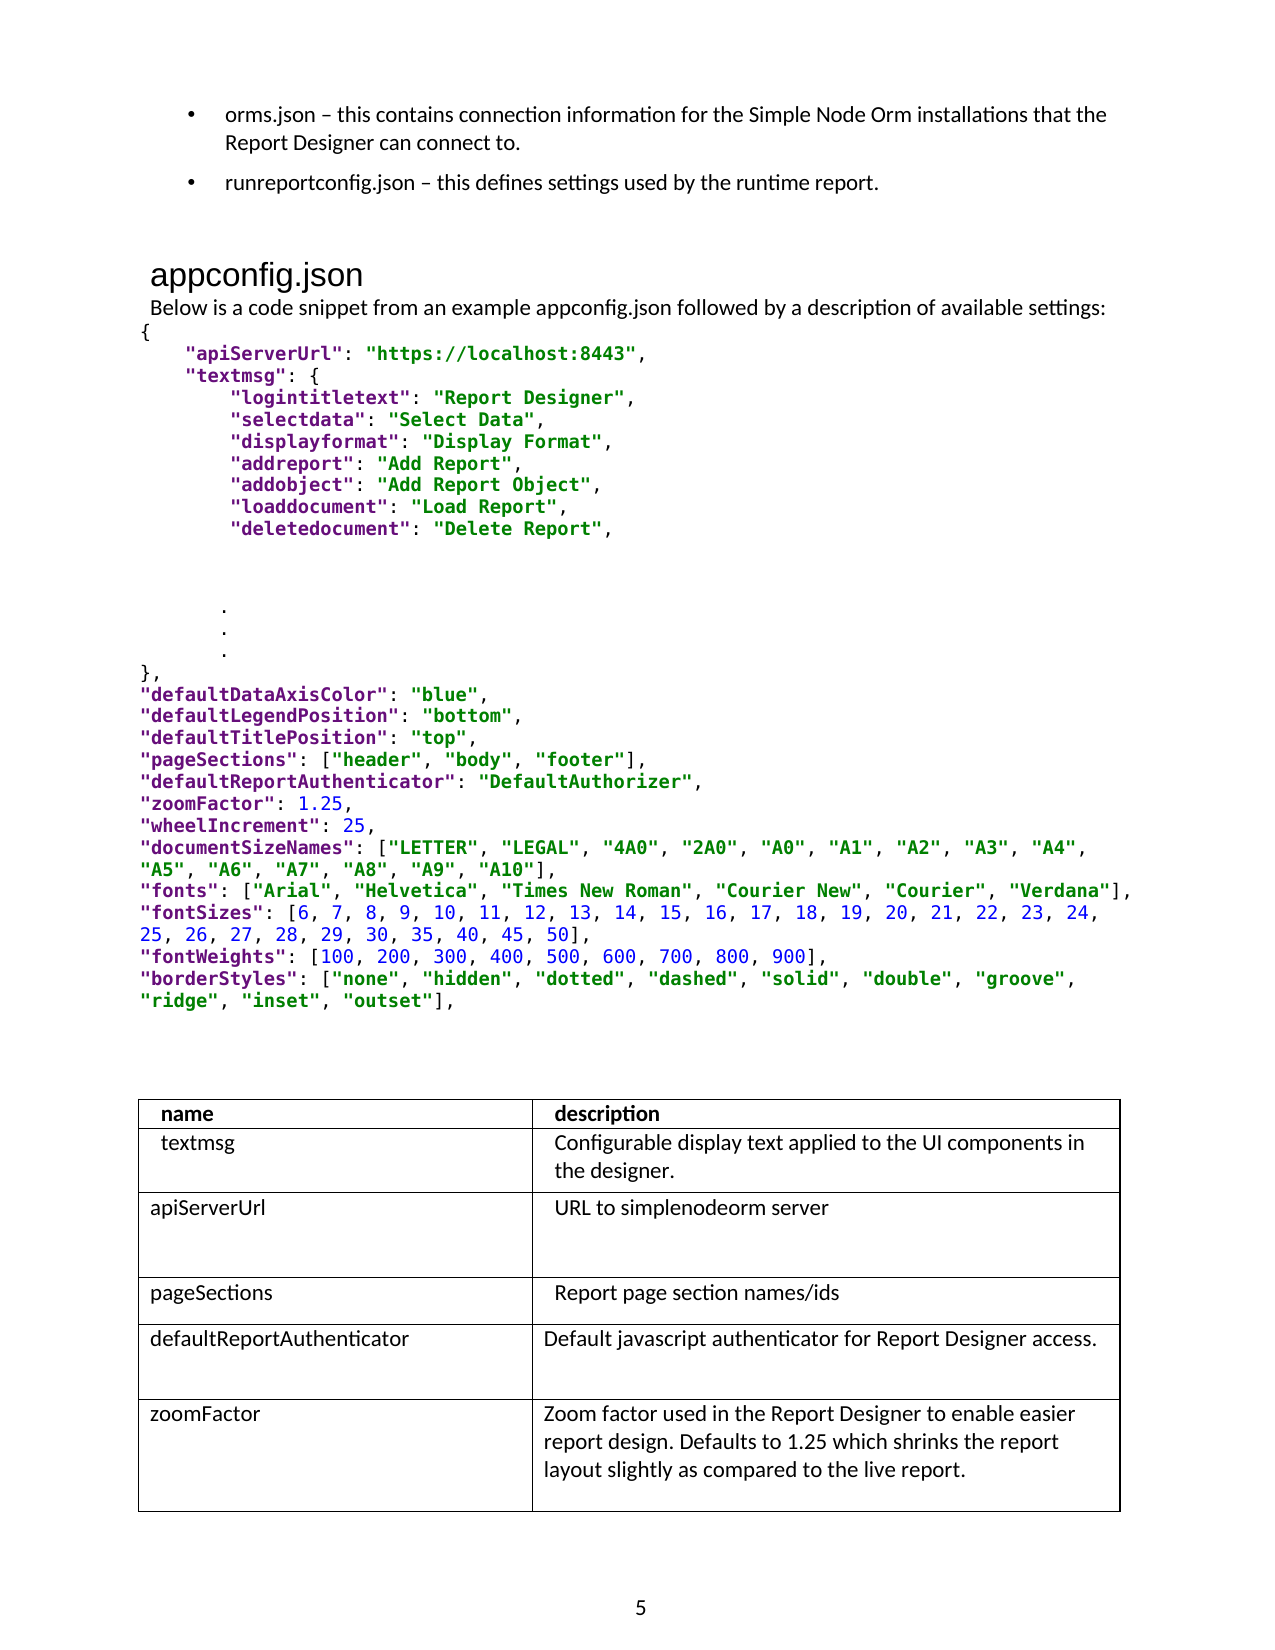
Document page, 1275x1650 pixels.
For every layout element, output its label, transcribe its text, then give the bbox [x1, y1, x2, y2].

text . [139, 596, 1142, 618]
table_cell Default javascript authenticator for Report Designer access. [533, 1325, 1119, 1398]
table_cell Configurable display text applied to the UI components in the designer. [533, 1129, 1119, 1192]
text . [139, 640, 1142, 662]
subtitle appconfig.json [150, 255, 1142, 293]
table_cell Report page section names/ids [533, 1278, 1119, 1323]
table_cell pageSections [139, 1278, 532, 1323]
table_header name [139, 1100, 532, 1127]
table_header description [533, 1100, 1119, 1127]
text { "apiServerUrl": "https://localhost:8443", "textmsg": { "logintitletext": "Report Designer", "selectdata": "Select Data", "displayformat": "Display Format", "addreport": "Add Report", "addobject": "Add Report Object", "loaddocument": "Load Report", "deletedocument": "Delete Report", [139, 321, 1142, 568]
table_cell textmsg [139, 1129, 532, 1192]
table_cell Zoom factor used in the Report Designer to enable easier report design. Defaults to 1.25 which shrinks the report layout slightly as compared to the live report. [533, 1400, 1119, 1511]
text Below is a code snippet from an example appconfig.json followed by a description of available settings: [150, 293, 1142, 321]
table_cell zoomFactor [139, 1400, 532, 1511]
text }, "defaultDataAxisColor": "blue", "defaultLegendPosition": "bottom", "defaultTitlePosition": "top", "pageSections": ["header", "body", "footer"], "defaultReportAuthenticator": "DefaultAuthorizer", "zoomFactor": 1.25, "wheelIncrement": 25, "documentSizeNames": ["LETTER", "LEGAL", "4A0", "2A0", "A0", "A1", "A2", "A3", "A4", "A5", "A6", "A7", "A8", "A9", "A10"], "fonts": ["Arial", "Helvetica", "Times New Roman", "Courier New", "Courier", "Verdana"], "fontSizes": [6, 7, 8, 9, 10, 11, 12, 13, 14, 15, 16, 17, 18, 19, 20, 21, 22, 23, 24, 25, 26, 27, 28, 29, 30, 35, 40, 45, 50], "fontWeights": [100, 200, 300, 400, 500, 600, 700, 800, 900], "borderStyles": ["none", "hidden", "dotted", "dashed", "solid", "double", "groove", "ridge", "inset", "outset"], [139, 662, 1142, 1040]
text . [139, 618, 1142, 640]
table_cell defaultReportAuthenticator [139, 1325, 532, 1398]
table_cell apiServerUrl [139, 1193, 532, 1277]
table_cell URL to simplenodeorm server [533, 1193, 1119, 1277]
list runreportconfig.json – this defines settings used by the runtime report. [187, 168, 1142, 196]
list orms.json – this contains connection information for the Simple Node Orm installations that the Report Designer can connect to. [187, 100, 1142, 156]
